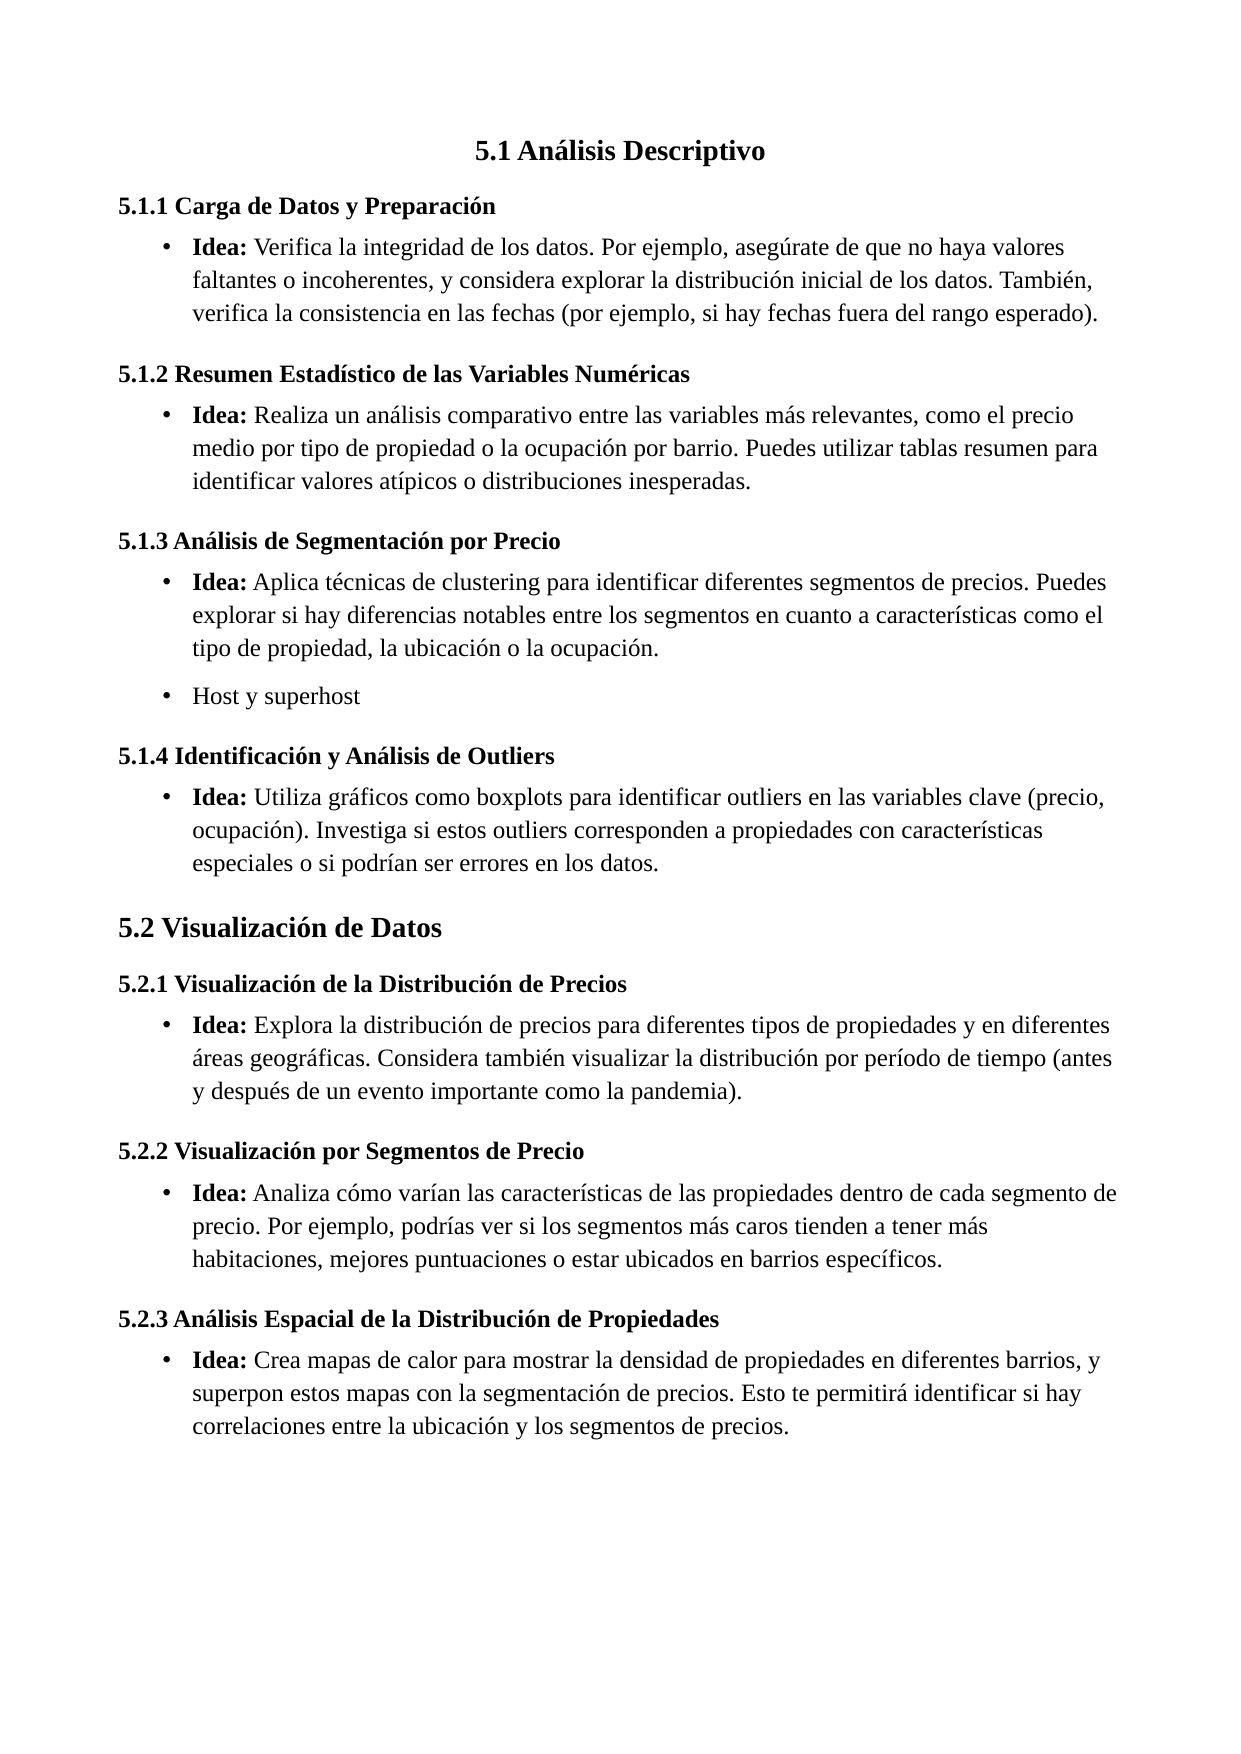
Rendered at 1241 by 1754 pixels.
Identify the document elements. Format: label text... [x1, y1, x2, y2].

subtitle 5.1 Análisis Descriptivo [118, 133, 1122, 166]
subtitle 5.2.1 Visualización de la Distribución de Precios [118, 969, 1122, 998]
list Idea: Realiza un análisis comparativo entre las variables más relevantes, como el precio medio por tipo de propiedad o la ocupación por barrio. Puedes utilizar tablas resumen para identificar valores atípicos o distribuciones inesperadas. [162, 400, 1122, 495]
subtitle 5.1.1 Carga de Datos y Preparación [118, 191, 1122, 220]
subtitle 5.1.4 Identificación y Análisis de Outliers [118, 741, 1122, 770]
list Idea: Analiza cómo varían las características de las propiedades dentro de cada segmento de precio. Por ejemplo, podrías ver si los segmentos más caros tienden a tener más habitaciones, mejores puntuaciones o estar ubicados en barrios específicos. [162, 1178, 1122, 1272]
subtitle 5.1.3 Análisis de Segmentación por Precio [118, 526, 1122, 555]
subtitle 5.2.2 Visualización por Segmentos de Precio [118, 1136, 1122, 1165]
subtitle 5.2.3 Análisis Espacial de la Distribución de Propiedades [118, 1304, 1122, 1333]
list Idea: Aplica técnicas de clustering para identificar diferentes segmentos de precios. Puedes explorar si hay diferencias notables entre los segmentos en cuanto a características como el tipo de propiedad, la ubicación o la ocupación. [162, 567, 1122, 662]
list Idea: Crea mapas de calor para mostrar la densidad de propiedades en diferentes barrios, y superpon estos mapas con la segmentación de precios. Esto te permitirá identificar si hay correlaciones entre la ubicación y los segmentos de precios. [162, 1345, 1122, 1440]
list Idea: Explora la distribución de precios para diferentes tipos de propiedades y en diferentes áreas geográficas. Considera también visualizar la distribución por período de tiempo (antes y después de un evento importante como la pandemia). [162, 1010, 1122, 1105]
subtitle 5.2 Visualización de Datos [118, 911, 1122, 944]
subtitle 5.1.2 Resumen Estadístico de las Variables Numéricas [118, 359, 1122, 387]
list Idea: Verifica la integridad de los datos. Por ejemplo, asegúrate de que no haya valores faltantes o incoherentes, y considera explorar la distribución inicial de los datos. También, verifica la consistencia en las fechas (por ejemplo, si hay fechas fuera del rango esperado). [162, 232, 1122, 327]
list Host y superhost [162, 681, 1122, 710]
list Idea: Utiliza gráficos como boxplots para identificar outliers en las variables clave (precio, ocupación). Investiga si estos outliers corresponden a propiedades con características especiales o si podrían ser errores en los datos. [162, 782, 1122, 877]
